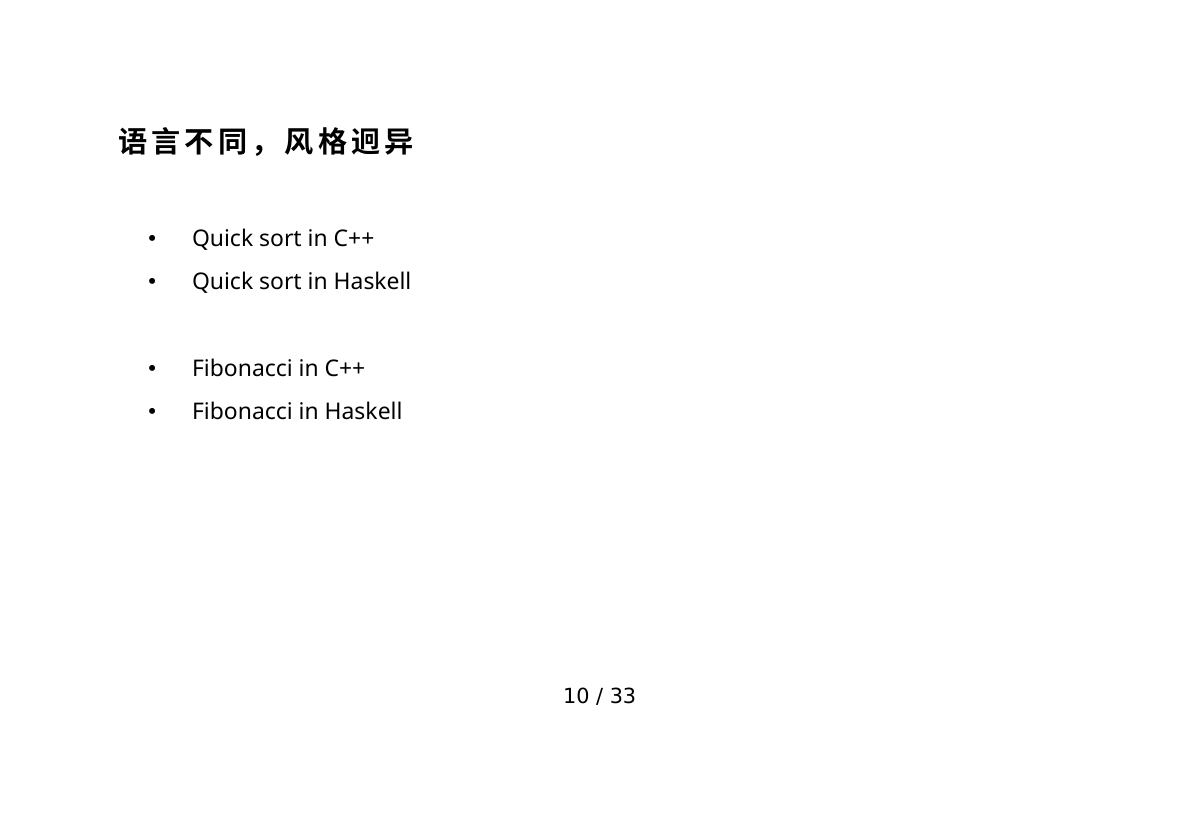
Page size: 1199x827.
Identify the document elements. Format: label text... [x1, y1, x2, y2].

title 语言不同，风格迥异 [118, 118, 1081, 160]
subtitle Quick sort in Haskell [148, 265, 1081, 296]
subtitle Fibonacci in C++ [148, 352, 1081, 383]
subtitle Quick sort in C++ [148, 222, 1081, 253]
subtitle Fibonacci in Haskell [148, 395, 1081, 426]
